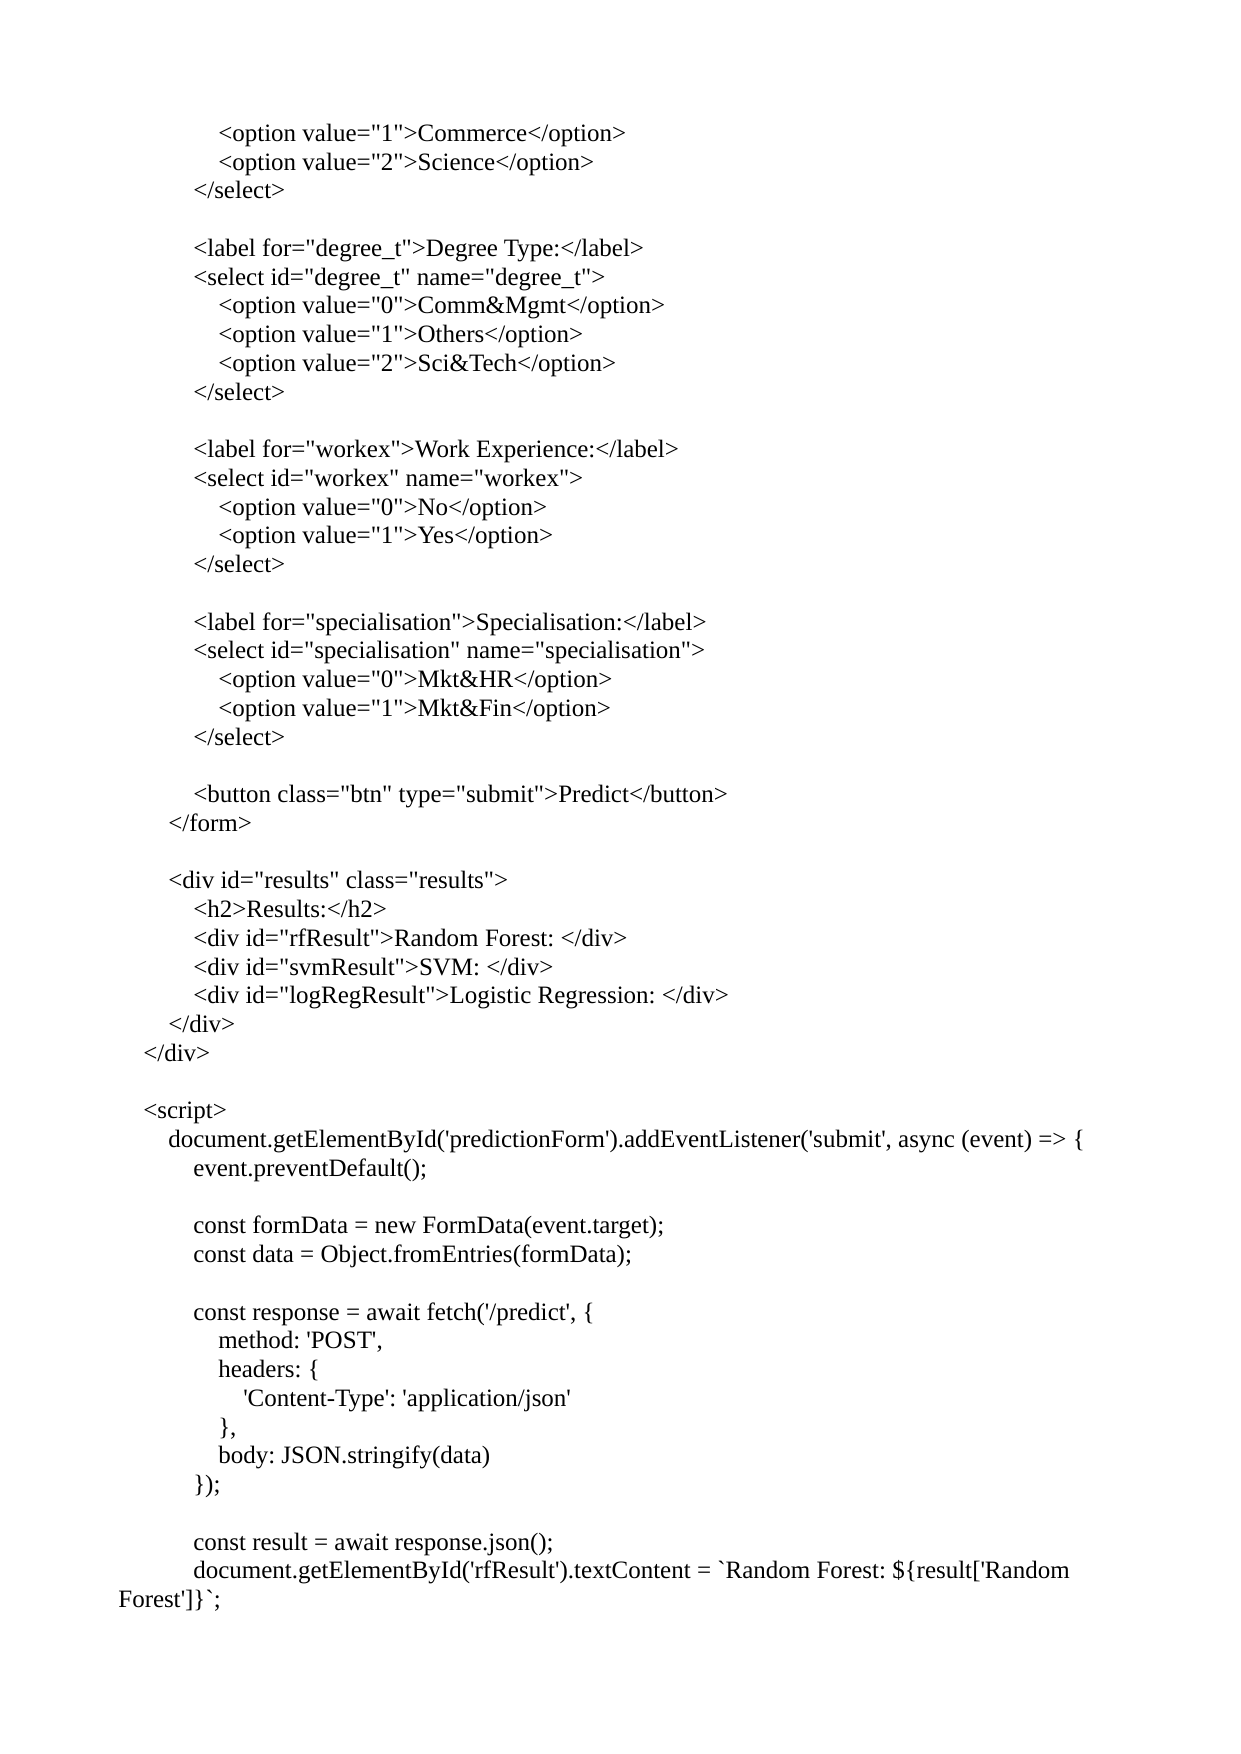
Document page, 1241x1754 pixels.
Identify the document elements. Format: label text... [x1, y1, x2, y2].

text document.getElementById('rfResult').textContent = `Random Forest: ${result['Random Forest']}`; [118, 1556, 1122, 1613]
text <label for="workex">Work Experience:</label> [118, 434, 1122, 463]
text <select id="specialisation" name="specialisation"> [118, 636, 1122, 664]
text <option value="2">Sci&Tech</option> [118, 348, 1122, 377]
text <h2>Results:</h2> [118, 894, 1122, 923]
text <select id="workex" name="workex"> [118, 463, 1122, 492]
text </div> [118, 1038, 1122, 1067]
text <option value="1">Commerce</option> [118, 118, 1122, 147]
text <option value="1">Yes</option> [118, 521, 1122, 549]
text <label for="degree_t">Degree Type:</label> [118, 233, 1122, 262]
text </div> [118, 1009, 1122, 1038]
text <select id="degree_t" name="degree_t"> [118, 262, 1122, 291]
text }); [118, 1469, 1122, 1498]
text event.preventDefault(); [118, 1153, 1122, 1182]
text <option value="1">Others</option> [118, 319, 1122, 348]
text <option value="0">Comm&Mgmt</option> [118, 291, 1122, 319]
text const response = await fetch('/predict', { [118, 1297, 1122, 1326]
text headers: { [118, 1354, 1122, 1383]
text <div id="logRegResult">Logistic Regression: </div> [118, 981, 1122, 1009]
text <label for="specialisation">Specialisation:</label> [118, 607, 1122, 636]
text <button class="btn" type="submit">Predict</button> [118, 779, 1122, 808]
text <div id="rfResult">Random Forest: </div> [118, 923, 1122, 952]
text }, [118, 1412, 1122, 1441]
text <option value="0">No</option> [118, 492, 1122, 521]
text const formData = new FormData(event.target); [118, 1211, 1122, 1239]
text document.getElementById('predictionForm').addEventListener('submit', async (event) => { [118, 1124, 1122, 1153]
text body: JSON.stringify(data) [118, 1441, 1122, 1469]
text <option value="2">Science</option> [118, 147, 1122, 176]
text </select> [118, 549, 1122, 578]
text </form> [118, 808, 1122, 837]
text method: 'POST', [118, 1326, 1122, 1354]
text <option value="1">Mkt&Fin</option> [118, 693, 1122, 722]
text const result = await response.json(); [118, 1527, 1122, 1556]
text <div id="results" class="results"> [118, 866, 1122, 894]
text const data = Object.fromEntries(formData); [118, 1239, 1122, 1268]
text </select> [118, 722, 1122, 751]
text <script> [118, 1096, 1122, 1124]
text <div id="svmResult">SVM: </div> [118, 952, 1122, 981]
text 'Content-Type': 'application/json' [118, 1383, 1122, 1412]
text </select> [118, 377, 1122, 406]
text <option value="0">Mkt&HR</option> [118, 664, 1122, 693]
text </select> [118, 176, 1122, 204]
